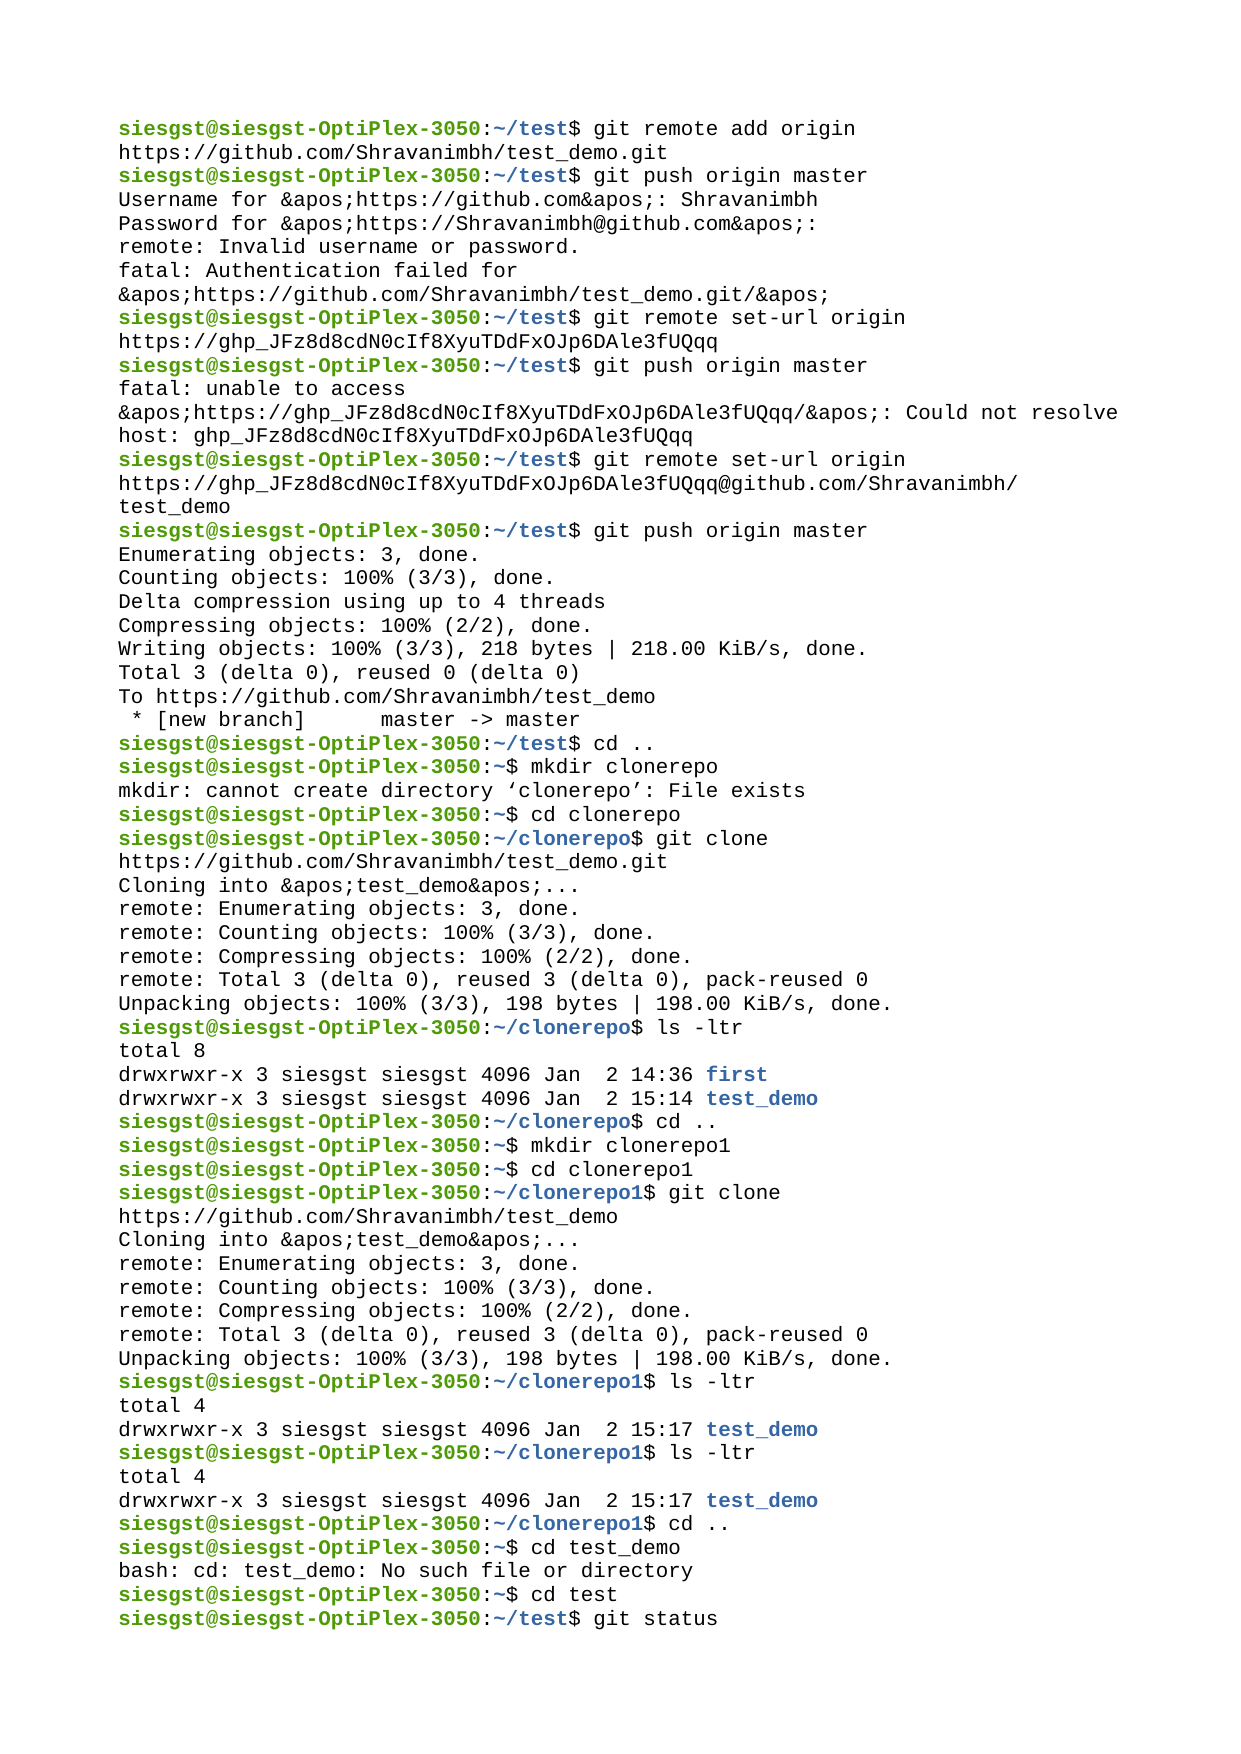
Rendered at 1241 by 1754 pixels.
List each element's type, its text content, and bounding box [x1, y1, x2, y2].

text fatal: unable to access &apos;https://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/&apos;: Could not resolve host: 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 [118, 378, 1122, 449]
text remote: Total 3 (delta 0), reused 3 (delta 0), pack-reused 0 [118, 969, 1122, 993]
text drwxrwxr-x 3 siesgst siesgst 4096 Jan 2 15:14 test_demo [118, 1088, 1122, 1111]
text siesgst@siesgst-OptiPlex-3050:~/test$ git push origin master [118, 354, 1122, 378]
text Unpacking objects: 100% (3/3), 198 bytes | 198.00 KiB/s, done. [118, 1348, 1122, 1371]
text remote: Counting objects: 100% (3/3), done. [118, 1277, 1122, 1300]
text siesgst@siesgst-OptiPlex-3050:~/clonerepo1$ cd .. [118, 1513, 1122, 1537]
text bash: cd: test_demo: No such file or directory [118, 1561, 1122, 1584]
text siesgst@siesgst-OptiPlex-3050:~/test$ git status [118, 1608, 1122, 1631]
text siesgst@siesgst-OptiPlex-3050:~$ cd test_demo [118, 1537, 1122, 1561]
text fatal: Authentication failed for &apos;https://github.com/Shravanimbh/test_demo.git/&apos; [118, 260, 1122, 307]
text siesgst@siesgst-OptiPlex-3050:~/clonerepo$ cd .. [118, 1111, 1122, 1135]
text * [new branch] master -> master [118, 709, 1122, 733]
text total 4 [118, 1466, 1122, 1489]
text Username for &apos;https://github.com&apos;: Shravanimbh [118, 189, 1122, 213]
text Cloning into &apos;test_demo&apos;... [118, 875, 1122, 898]
text total 4 [118, 1395, 1122, 1419]
text siesgst@siesgst-OptiPlex-3050:~/test$ git push origin master [118, 520, 1122, 544]
text remote: Invalid username or password. [118, 236, 1122, 260]
text To https://github.com/Shravanimbh/test_demo [118, 686, 1122, 709]
text siesgst@siesgst-OptiPlex-3050:~/clonerepo1$ git clone https://github.com/Shravanimbh/test_demo [118, 1182, 1122, 1229]
text remote: Compressing objects: 100% (2/2), done. [118, 1300, 1122, 1324]
text drwxrwxr-x 3 siesgst siesgst 4096 Jan 2 14:36 first [118, 1064, 1122, 1088]
text Cloning into &apos;test_demo&apos;... [118, 1229, 1122, 1253]
text Enumerating objects: 3, done. [118, 544, 1122, 567]
text drwxrwxr-x 3 siesgst siesgst 4096 Jan 2 15:17 test_demo [118, 1489, 1122, 1513]
text remote: Counting objects: 100% (3/3), done. [118, 922, 1122, 946]
text siesgst@siesgst-OptiPlex-3050:~$ mkdir clonerepo [118, 757, 1122, 780]
text siesgst@siesgst-OptiPlex-3050:~/test$ git remote set-url origin https://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 [118, 307, 1122, 354]
text Writing objects: 100% (3/3), 218 bytes | 218.00 KiB/s, done. [118, 638, 1122, 662]
text siesgst@siesgst-OptiPlex-3050:~$ cd test [118, 1584, 1122, 1608]
text Total 3 (delta 0), reused 0 (delta 0) [118, 662, 1122, 686]
text siesgst@siesgst-OptiPlex-3050:~/test$ git remote add origin https://github.com/Shravanimbh/test_demo.git [118, 118, 1122, 165]
text siesgst@siesgst-OptiPlex-3050:~/clonerepo1$ ls -ltr [118, 1371, 1122, 1395]
text total 8 [118, 1040, 1122, 1064]
text siesgst@siesgst-OptiPlex-3050:~/clonerepo$ ls -ltr [118, 1017, 1122, 1040]
text mkdir: cannot create directory ‘clonerepo’: File exists [118, 780, 1122, 804]
text siesgst@siesgst-OptiPlex-3050:~/clonerepo$ git clone https://github.com/Shravanimbh/test_demo.git [118, 827, 1122, 875]
text remote: Enumerating objects: 3, done. [118, 898, 1122, 922]
text siesgst@siesgst-OptiPlex-3050:~/clonerepo1$ ls -ltr [118, 1442, 1122, 1466]
text siesgst@siesgst-OptiPlex-3050:~/test$ git remote set-url origin https://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@github.com/Shravanimbh/test_demo [118, 449, 1122, 520]
text remote: Enumerating objects: 3, done. [118, 1253, 1122, 1277]
text Counting objects: 100% (3/3), done. [118, 567, 1122, 591]
text Compressing objects: 100% (2/2), done. [118, 615, 1122, 638]
text remote: Total 3 (delta 0), reused 3 (delta 0), pack-reused 0 [118, 1324, 1122, 1348]
text siesgst@siesgst-OptiPlex-3050:~/test$ cd .. [118, 733, 1122, 757]
text siesgst@siesgst-OptiPlex-3050:~$ mkdir clonerepo1 [118, 1135, 1122, 1158]
text remote: Compressing objects: 100% (2/2), done. [118, 946, 1122, 969]
text Delta compression using up to 4 threads [118, 591, 1122, 615]
text siesgst@siesgst-OptiPlex-3050:~$ cd clonerepo [118, 804, 1122, 827]
text drwxrwxr-x 3 siesgst siesgst 4096 Jan 2 15:17 test_demo [118, 1419, 1122, 1442]
text Password for &apos;https://Shravanimbh@github.com&apos;: [118, 213, 1122, 236]
text siesgst@siesgst-OptiPlex-3050:~$ cd clonerepo1 [118, 1158, 1122, 1182]
text siesgst@siesgst-OptiPlex-3050:~/test$ git push origin master [118, 165, 1122, 189]
text Unpacking objects: 100% (3/3), 198 bytes | 198.00 KiB/s, done. [118, 993, 1122, 1017]
